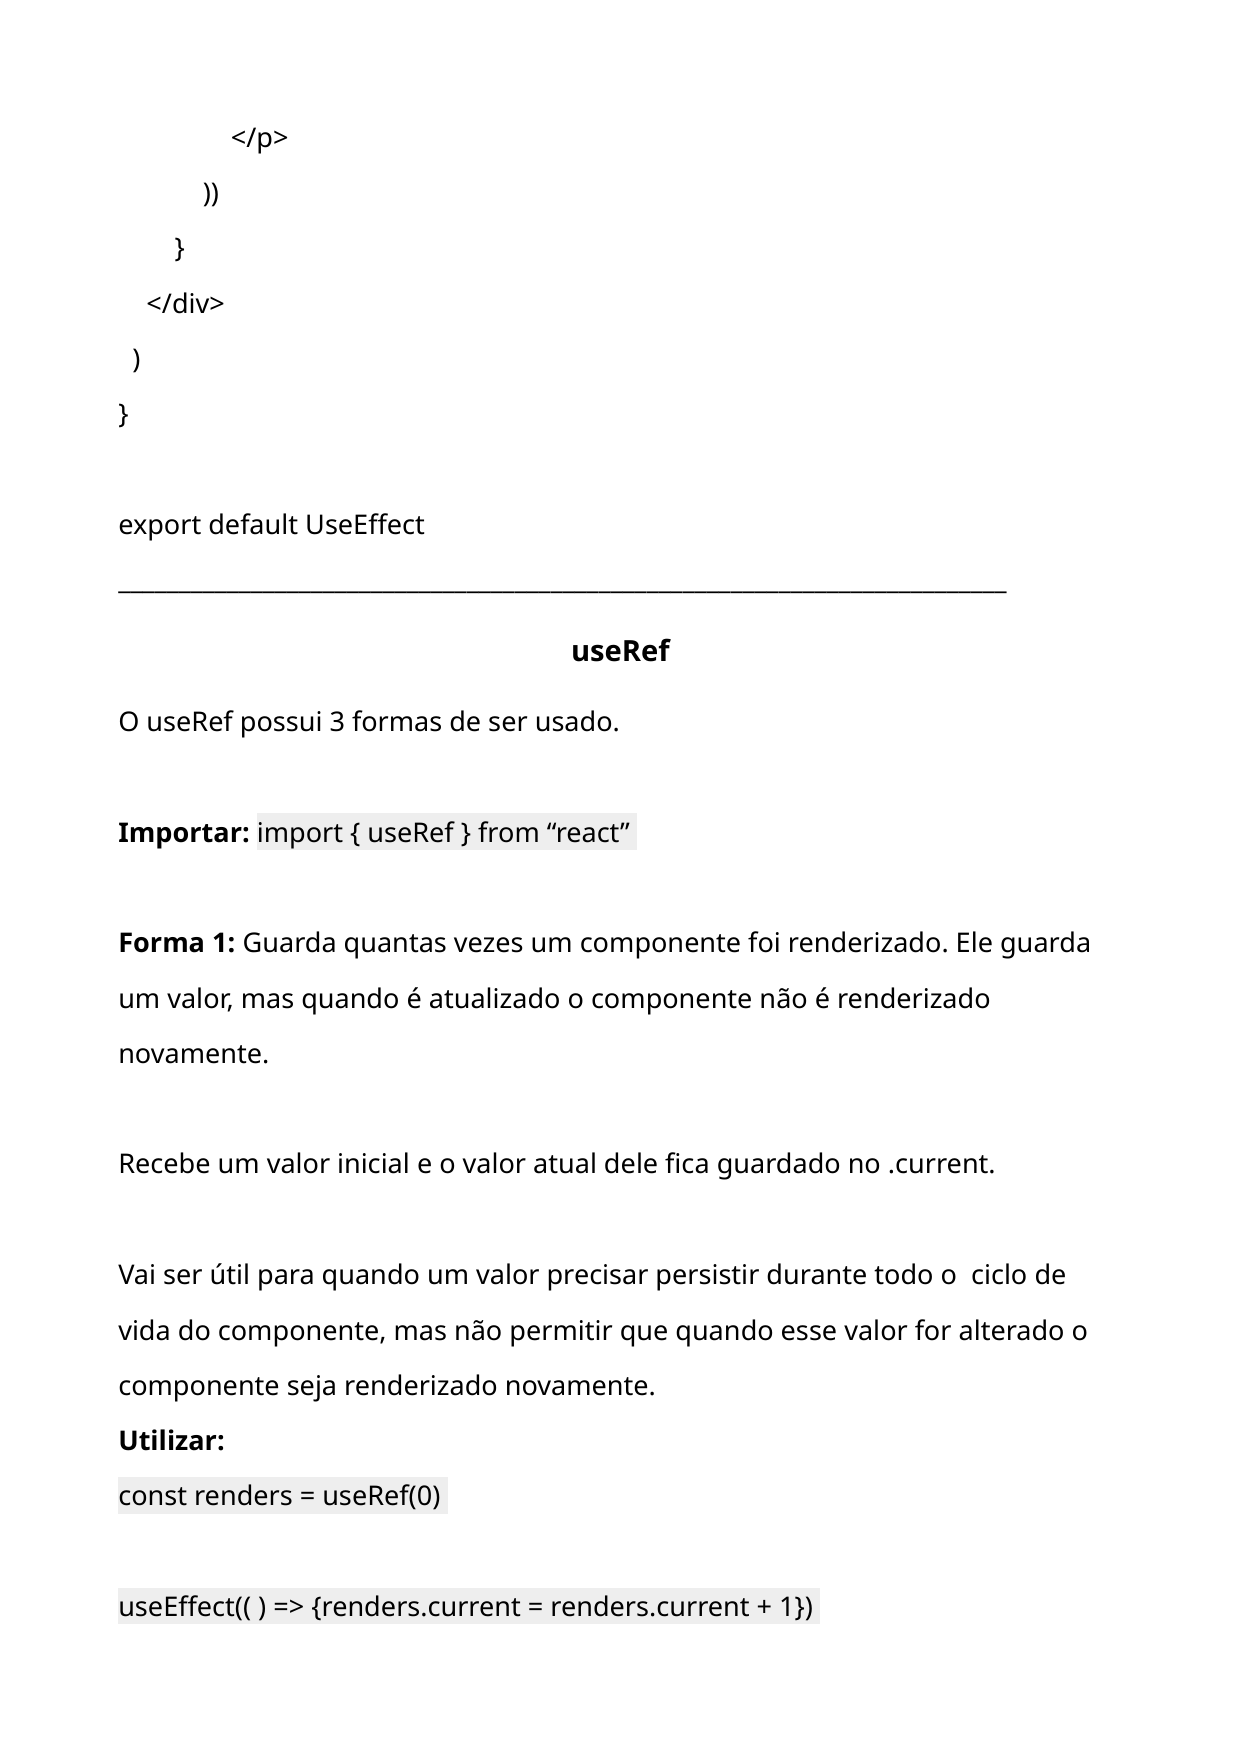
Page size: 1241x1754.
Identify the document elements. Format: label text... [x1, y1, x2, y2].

text useEffect(( ) => {renders.current = renders.current + 1}) [118, 1587, 1122, 1624]
text } [118, 395, 1122, 432]
text Utilizar: [118, 1422, 1122, 1458]
text Recebe um valor inicial e o valor atual dele fica guardado no .current. [118, 1145, 1122, 1182]
text ) [118, 339, 1122, 376]
text Vai ser útil para quando um valor precisar persistir durante todo o ciclo de vida do componente, mas não permitir que quando esse valor for alterado o componente seja renderizado novamente. [118, 1256, 1122, 1403]
text Forma 1: Guarda quantas vezes um componente foi renderizado. Ele guarda um valor, mas quando é atualizado o componente não é renderizado novamente. [118, 924, 1122, 1071]
text )) [118, 173, 1122, 210]
text </p> [118, 118, 1122, 155]
text const renders = useRef(0) [118, 1477, 1122, 1514]
text } [118, 229, 1122, 266]
text O useRef possui 3 formas de ser usado. [118, 702, 1122, 739]
text </div> [118, 284, 1122, 321]
text __________________________________________________________________________ [118, 561, 1122, 597]
subtitle useRef [118, 631, 1122, 670]
text export default UseEffect [118, 505, 1122, 542]
text Importar: import { useRef } from “react” [118, 813, 1122, 850]
